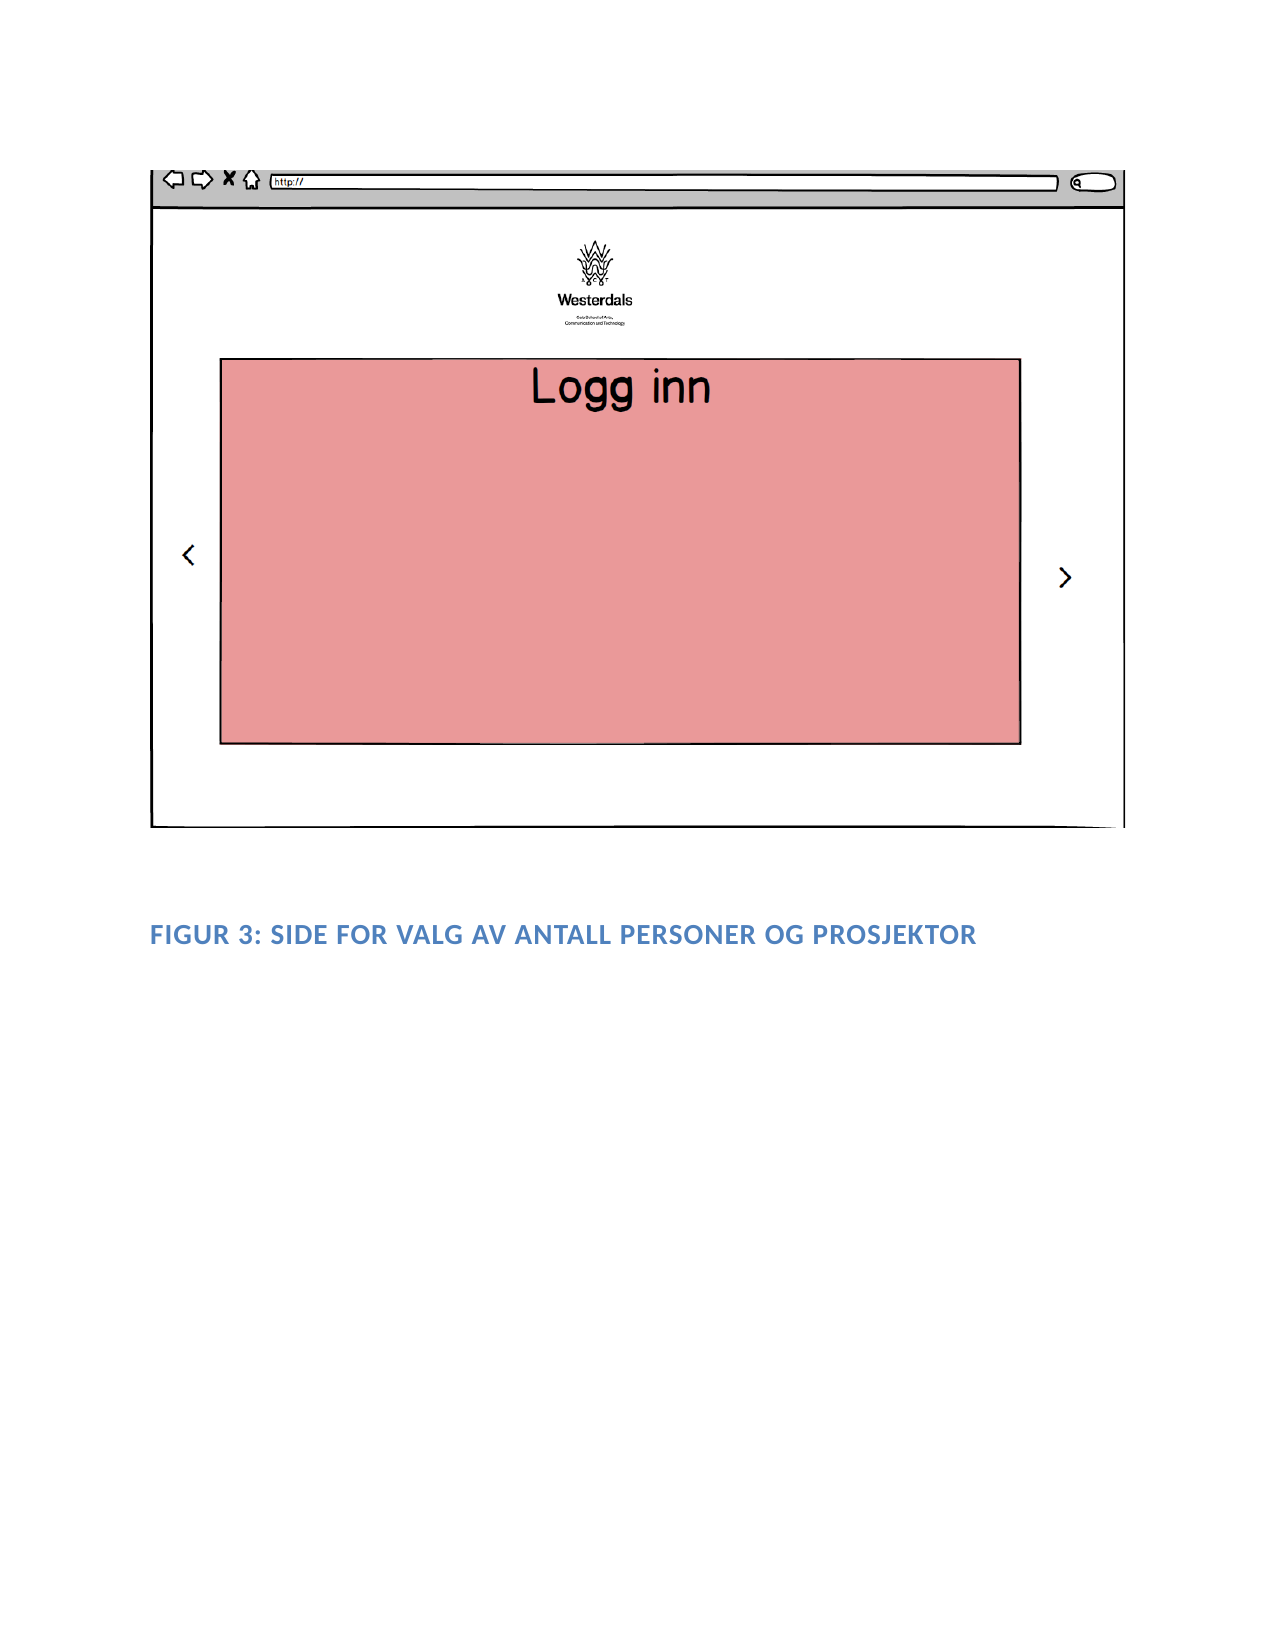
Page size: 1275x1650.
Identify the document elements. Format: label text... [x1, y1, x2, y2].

title Figur 3: side for valg av antall personer og prosjektor [150, 916, 1125, 951]
picture [150, 170, 1125, 828]
